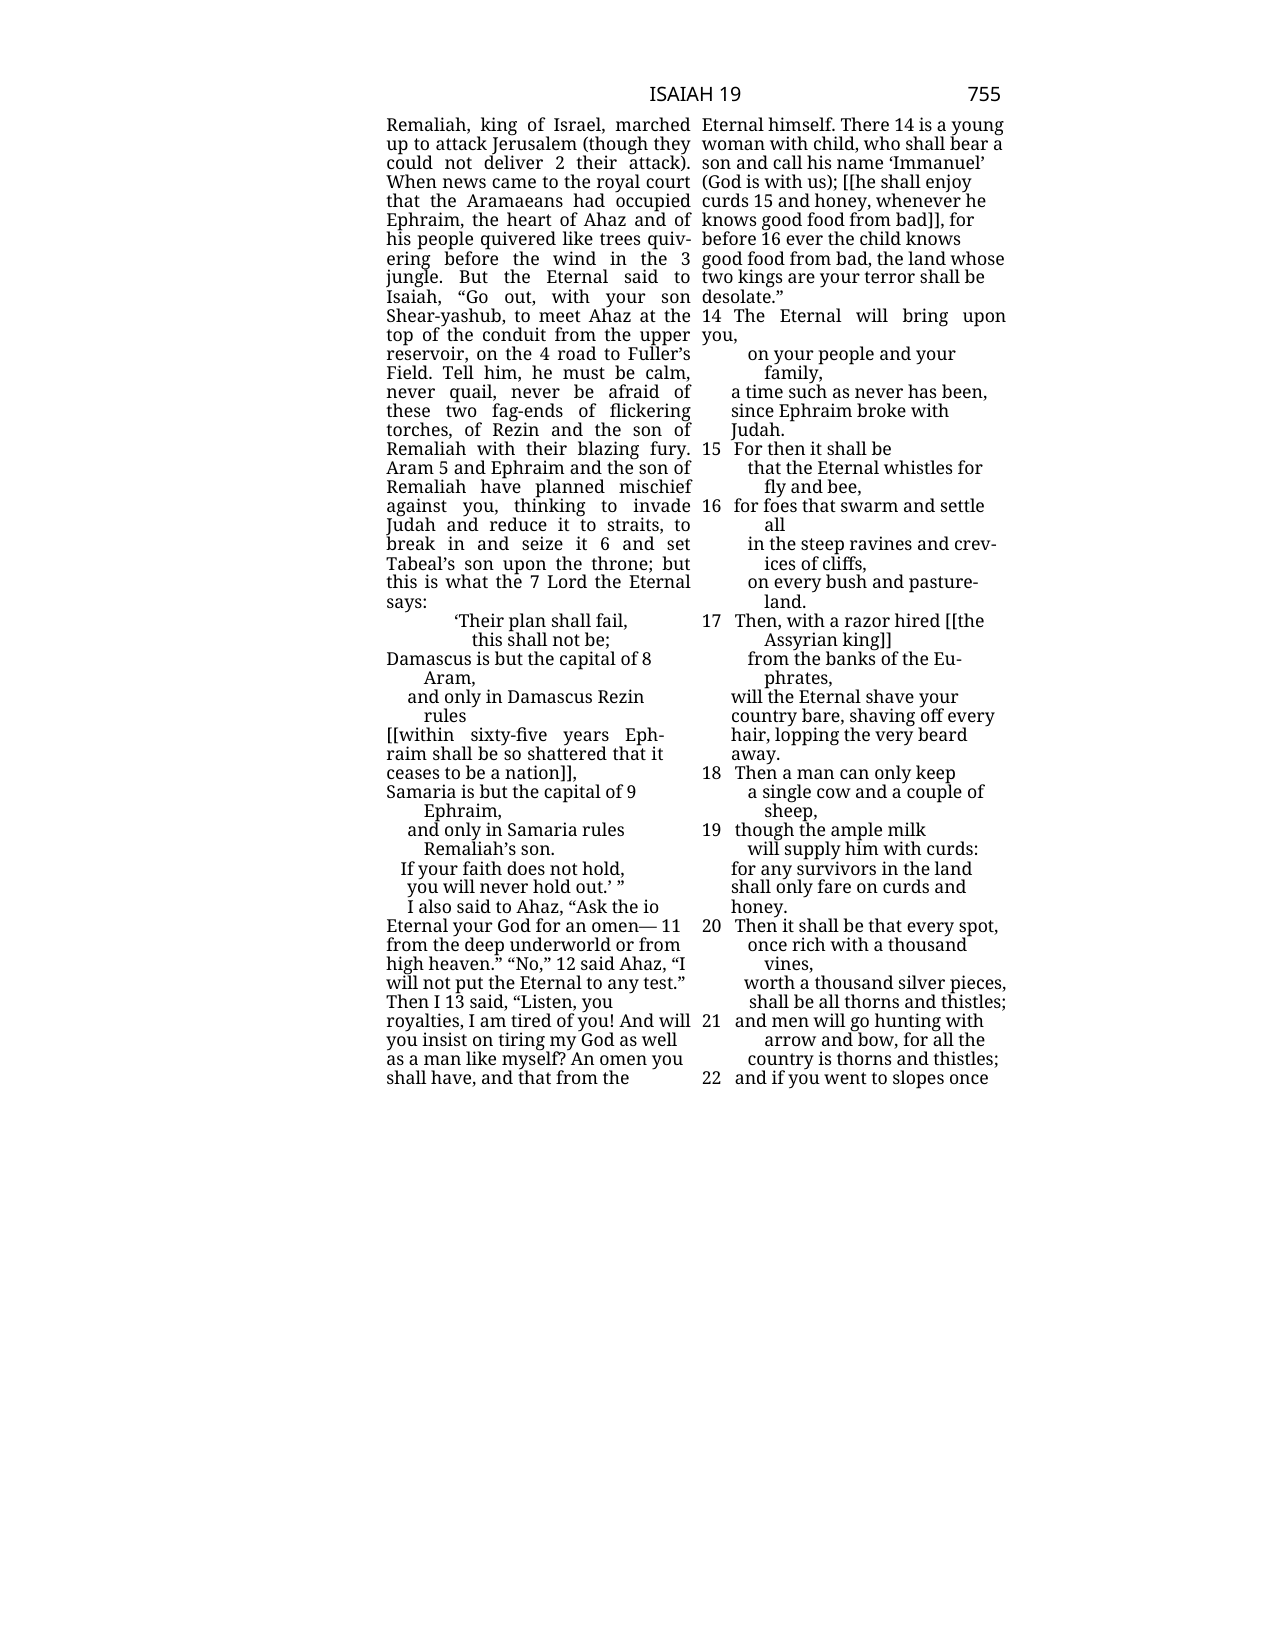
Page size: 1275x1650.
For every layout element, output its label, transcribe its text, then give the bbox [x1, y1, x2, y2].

list The Eternal will bring upon you, [702, 307, 1006, 345]
text Remaliah, king of Israel, marched up to attack Jerusalem (though they could not deliver 2 their attack). When news came to the royal court that the Ara­maeans had occupied Ephraim, the heart of Ahaz and of his people quivered like trees quiv­ering before the wind in the 3 jungle. But the Eternal said to Isaiah, “Go out, with your son Shear-yashub, to meet Ahaz at the top of the conduit from the upper reservoir, on the 4 road to Fuller’s Field. Tell him, he must be calm, never quail, never be afraid of these two fag-ends of flickering torches, of Rezin and the son of Remaliah with their blazing fury. Aram 5 and Ephraim and the son of Remaliah have planned mis­chief against you, thinking to invade Judah and reduce it to straits, to break in and seize it 6 and set Tabeal’s son upon the throne; but this is what the 7 Lord the Eternal says: [386, 116, 691, 612]
list For then it shall be [702, 440, 1006, 459]
list Then, with a razor hired [[the [702, 612, 1006, 631]
text and only in Samaria rules Remaliah’s son. [407, 822, 691, 860]
list and if you went to slopes once [702, 1069, 1006, 1088]
text in the steep ravines and crev­ices of cliffs, [747, 536, 1006, 574]
text arrow and bow, for all the country is thorns and thistles; [747, 1031, 1006, 1069]
text Damascus is but the capital of 8 Aram, [386, 650, 691, 688]
text a time such as never has been, since Ephraim broke with Judah. [731, 383, 1006, 440]
text from the banks of the Eu­phrates, [747, 650, 1006, 688]
text that the Eternal whistles for fly and bee, [747, 459, 1006, 497]
text ‘Their plan shall fail, this shall not be; [390, 612, 691, 650]
text If your faith does not hold, you will never hold out.’ ” [386, 860, 624, 898]
text worth a thousand silver pieces, shall be all thorns and thistles; [702, 974, 1006, 1012]
text I also said to Ahaz, “Ask the io Eternal your God for an omen— 11 from the deep underworld or from high heaven.” “No,” 12 said Ahaz, “I will not put the Eternal to any test.” Then I 13 said, “Listen, you royalties, I am tired of you! And will you insist on tiring my God as well as a man like myself? An omen you shall have, and that from the [386, 898, 691, 1088]
text on every bush and pasture- land. [747, 574, 1006, 612]
text a single cow and a couple of sheep, [747, 783, 1006, 822]
text all [747, 517, 1006, 536]
text once rich with a thousand vines, [747, 936, 1006, 974]
list and men will go hunting with [702, 1012, 1006, 1031]
list Then it shall be that every spot, [702, 917, 1006, 936]
list though the ample milk [702, 822, 1006, 841]
list for foes that swarm and settle [702, 497, 1006, 517]
text [[within sixty-five years Eph­raim shall be so shattered that it ceases to be a nation]], [386, 726, 664, 783]
text Eternal himself. There 14 is a young woman with child, who shall bear a son and call his name ‘Immanuel’ (God is with us); [[he shall enjoy curds 15 and honey, whenever he knows good food from bad]], for before 16 ever the child knows good food from bad, the land whose two kings are your terror shall be desolate.” [702, 116, 1006, 307]
text will supply him with curds: for any survivors in the land shall only fare on curds and honey. [731, 841, 1006, 917]
text on your people and your family, [747, 345, 1006, 383]
text Samaria is but the capital of 9 Ephraim, [386, 783, 691, 822]
list Then a man can only keep [702, 764, 1006, 783]
text will the Eternal shave your country bare, shaving off every hair, lopping the very beard away. [731, 688, 1006, 764]
text and only in Damascus Rezin rules [407, 688, 691, 726]
text Assyrian king]] [747, 631, 1006, 650]
